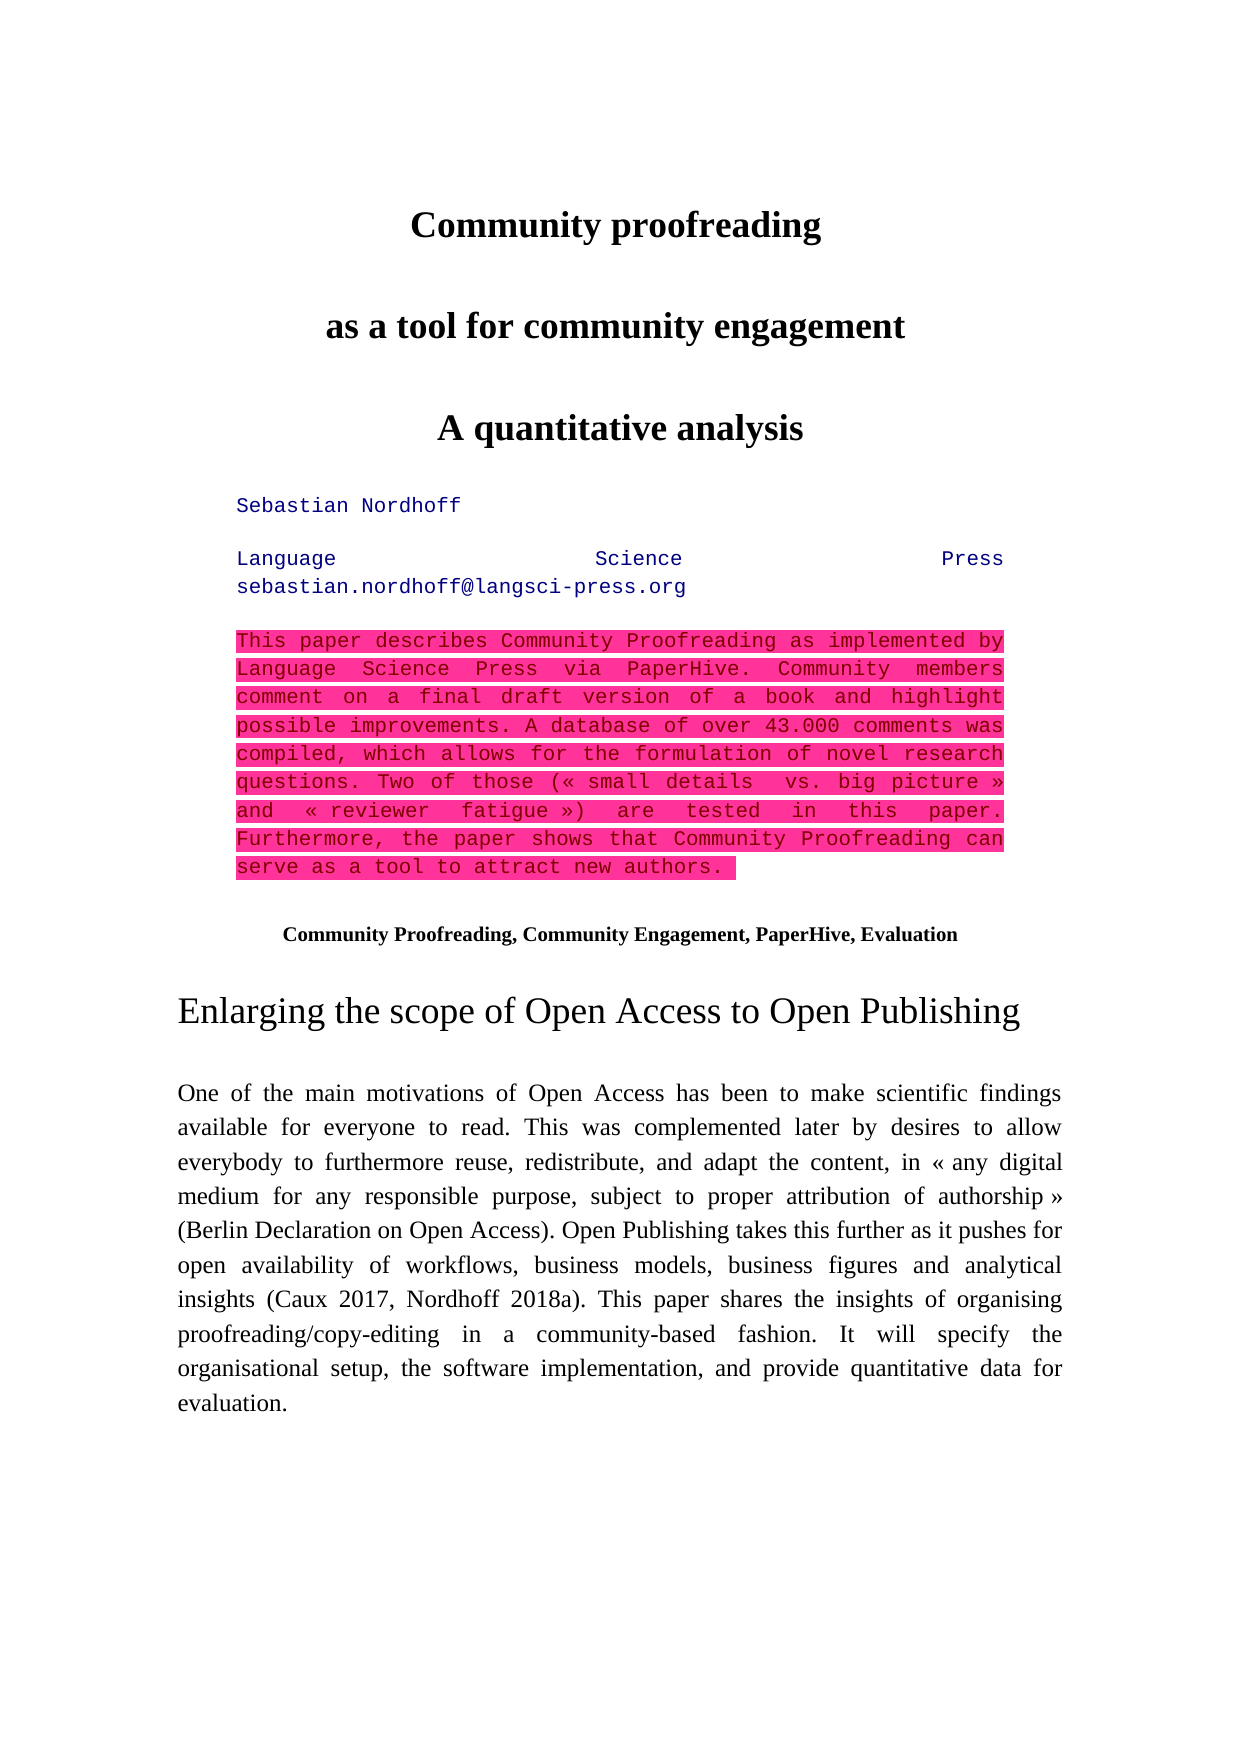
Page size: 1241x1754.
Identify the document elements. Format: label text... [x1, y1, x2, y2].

title Community proofreading [177, 202, 1063, 245]
text One of the main motivations of Open Access has been to make scientific findings available for everyone to read. This was complemented later by desires to allow everybody to furthermore reuse, redistribute, and adapt the content, in « any digital medium for any responsible purpose, subject to proper attribution of authorship » (Berlin Declaration on Open Access). Open Publishing takes this further as it pushes for open availability of workflows, business models, business figures and analytical insights (Caux 2017, Nordhoff 2018a). This paper shares the insights of organising proofreading/copy-editing in a community-based fashion. It will specify the organisational setup, the software implementation, and provide quantitative data for evaluation. [177, 1078, 1063, 1417]
text This paper describes Community Proofreading as implemented by Language Science Press via PaperHive. Community members comment on a final draft version of a book and highlight possible improvements. A database of over 43.000 comments was compiled, which allows for the formulation of novel research questions. Two of those (« small details vs. big picture » and « reviewer fatigue ») are tested in this paper. Furthermore, the paper shows that Community Proofreading can serve as a tool to attract new authors. [236, 630, 1004, 880]
text Language Science Press sebastian.nordhoff@langsci-press.org [236, 548, 1004, 600]
text Sebastian Nordhoff [236, 495, 1004, 518]
title as a tool for community engagement [177, 304, 1063, 347]
title A quantitative analysis [177, 406, 1063, 449]
subtitle Enlarging the scope of Open Access to Open Publishing [177, 988, 1063, 1032]
text Community Proofreading, Community Engagement, PaperHive, Evaluation [177, 922, 1063, 946]
